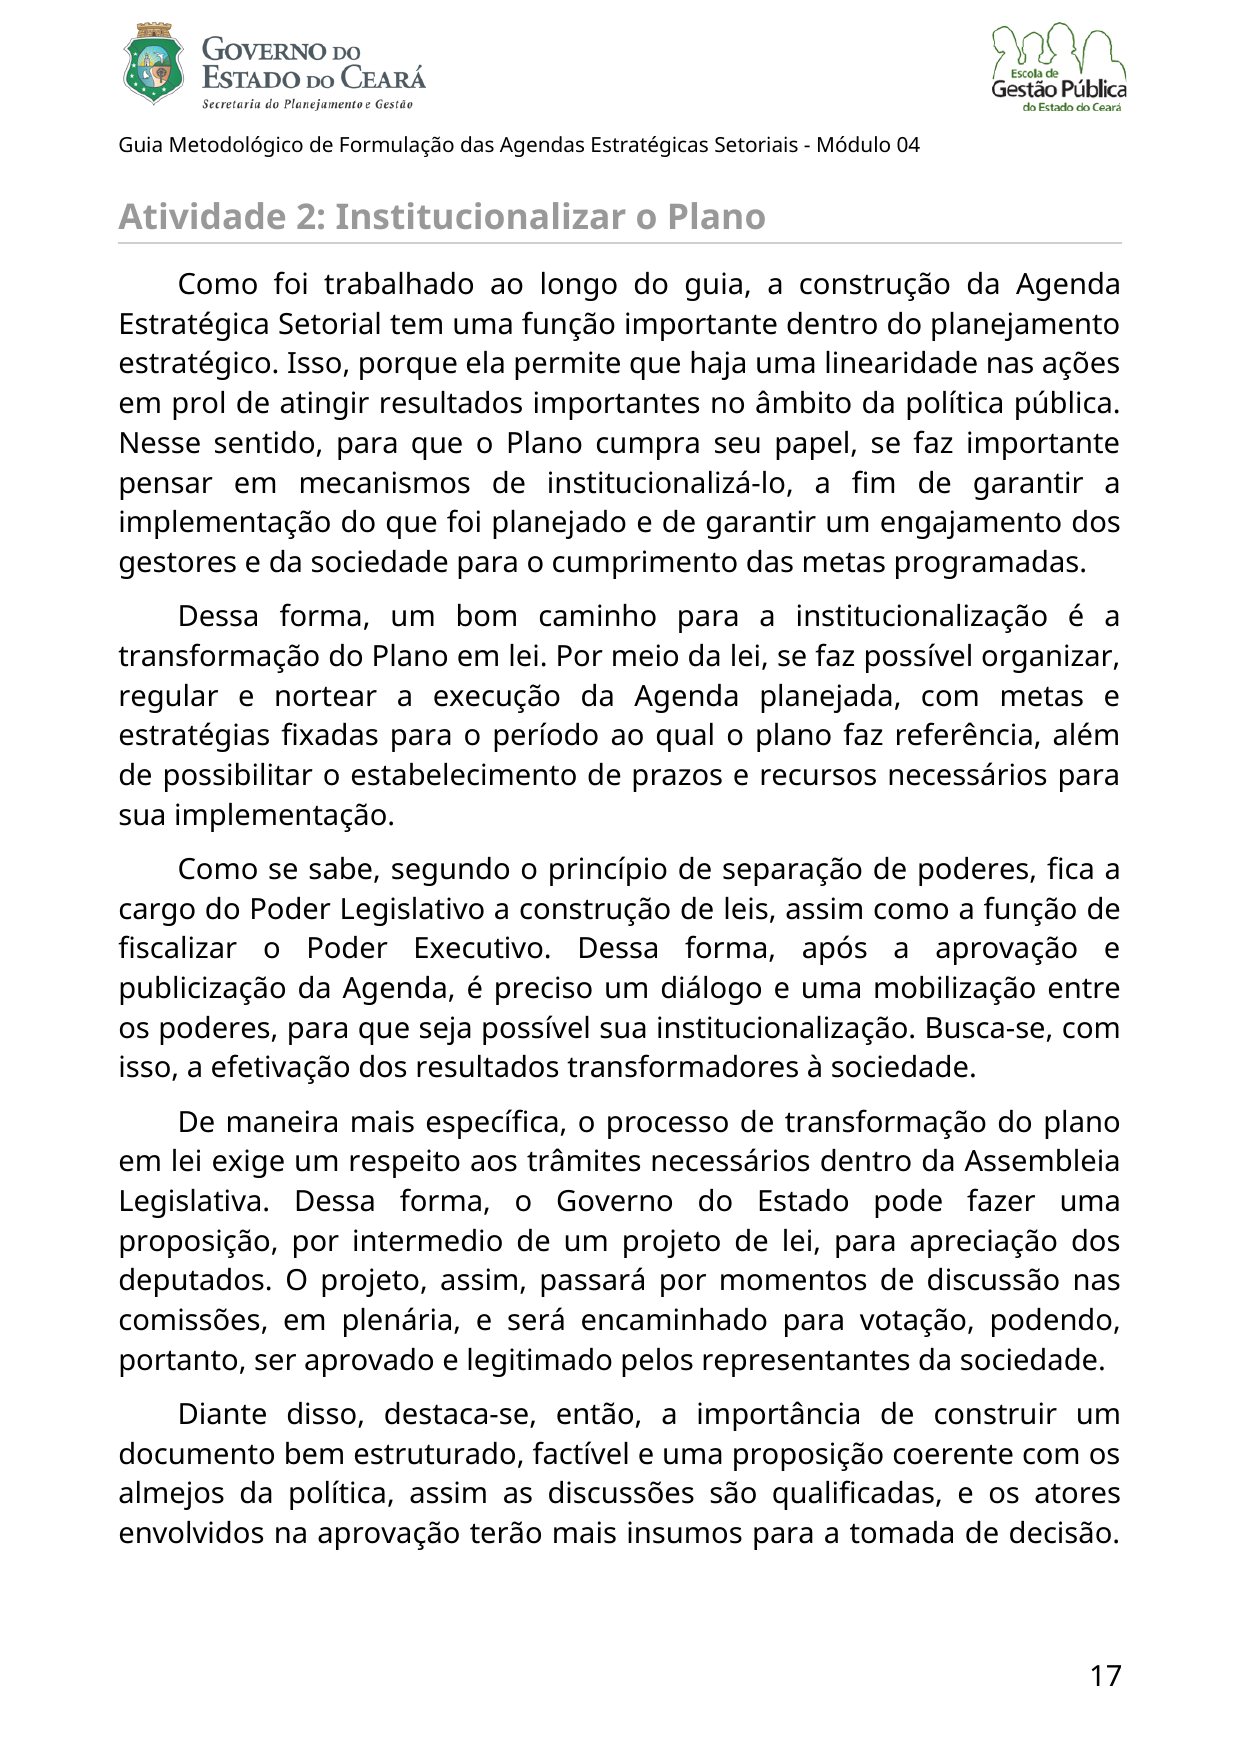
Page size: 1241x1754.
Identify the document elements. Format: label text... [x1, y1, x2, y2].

text Diante disso, destaca-se, então, a importância de construir um documento bem estruturado, factível e uma proposição coerente com os almejos da política, assim as discussões são qualificadas, e os atores envolvidos na aprovação terão mais insumos para a tomada de decisão. [118, 1393, 1122, 1552]
text Como se sabe, segundo o princípio de separação de poderes, fica a cargo do Poder Legislativo a construção de leis, assim como a função de fiscalizar o Poder Executivo. Dessa forma, após a aprovação e publicização da Agenda, é preciso um diálogo e uma mobilização entre os poderes, para que seja possível sua institucionalização. Busca-se, com isso, a efetivação dos resultados transformadores à sociedade. [118, 848, 1122, 1086]
text Dessa forma, um bom caminho para a institucionalização é a transformação do Plano em lei. Por meio da lei, se faz possível organizar, regular e nortear a execução da Agenda planejada, com metas e estratégias fixadas para o período ao qual o plano faz referência, além de possibilitar o estabelecimento de prazos e recursos necessários para sua implementação. [118, 596, 1122, 834]
picture [123, 22, 1127, 111]
subtitle Atividade 2: Institucionalizar o Plano [118, 191, 1122, 242]
text Como foi trabalhado ao longo do guia, a construção da Agenda Estratégica Setorial tem uma função importante dentro do planejamento estratégico. Isso, porque ela permite que haja uma linearidade nas ações em prol de atingir resultados importantes no âmbito da política pública. Nesse sentido, para que o Plano cumpra seu papel, se faz importante pensar em mecanismos de institucionalizá-lo, a fim de garantir a implementação do que foi planejado e de garantir um engajamento dos gestores e da sociedade para o cumprimento das metas programadas. [118, 263, 1122, 581]
text De maneira mais específica, o processo de transformação do plano em lei exige um respeito aos trâmites necessários dentro da Assembleia Legislativa. Dessa forma, o Governo do Estado pode fazer uma proposição, por intermedio de um projeto de lei, para apreciação dos deputados. O projeto, assim, passará por momentos de discussão nas comissões, em plenária, e será encaminhado para votação, podendo, portanto, ser aprovado e legitimado pelos representantes da sociedade. [118, 1101, 1122, 1379]
